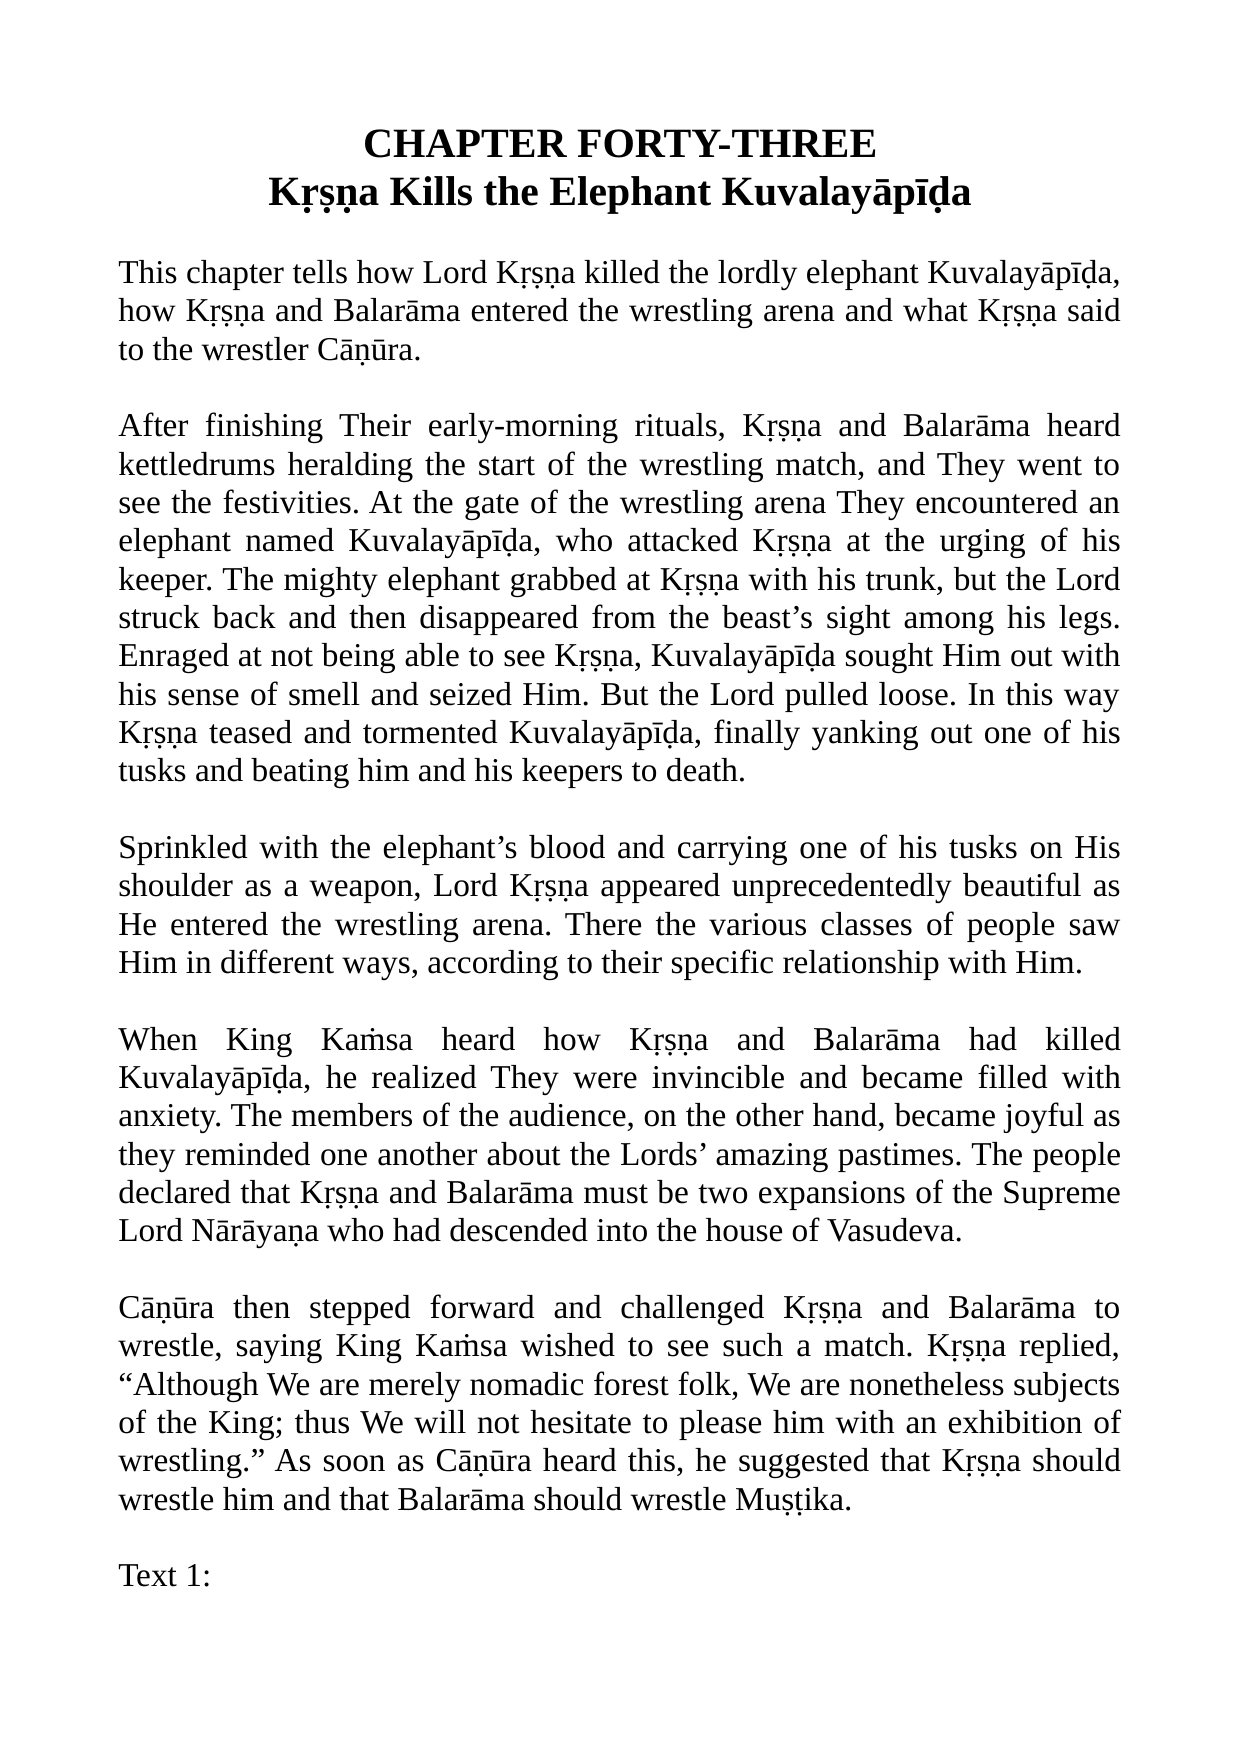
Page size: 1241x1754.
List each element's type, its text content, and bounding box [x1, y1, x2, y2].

text Kṛṣṇa Kills the Elephant Kuvalayāpīḍa [118, 166, 1122, 214]
text When King Kaṁsa heard how Kṛṣṇa and Balarāma had killed Kuvalayāpīḍa, he realized They were invincible and became filled with anxiety. The members of the audience, on the other hand, became joyful as they reminded one another about the Lords’ amazing pastimes. The people declared that Kṛṣṇa and Balarāma must be two expansions of the Supreme Lord Nārāyaṇa who had descended into the house of Vasudeva. [118, 1019, 1122, 1249]
text After finishing Their early-morning rituals, Kṛṣṇa and Balarāma heard kettledrums heralding the start of the wrestling match, and They went to see the festivities. At the gate of the wrestling arena They encountered an elephant named Kuvalayāpīḍa, who attacked Kṛṣṇa at the urging of his keeper. The mighty elephant grabbed at Kṛṣṇa with his trunk, but the Lord struck back and then disappeared from the beast’s sight among his legs. Enraged at not being able to see Kṛṣṇa, Kuvalayāpīḍa sought Him out with his sense of smell and seized Him. But the Lord pulled loose. In this way Kṛṣṇa teased and tormented Kuvalayāpīḍa, finally yanking out one of his tusks and beating him and his keepers to death. [118, 406, 1122, 789]
text CHAPTER FORTY-THREE [118, 118, 1122, 166]
text Text 1: [118, 1556, 1122, 1594]
text Cāṇūra then stepped forward and challenged Kṛṣṇa and Balarāma to wrestle, saying King Kaṁsa wished to see such a match. Kṛṣṇa replied, “Although We are merely nomadic forest folk, We are nonetheless subjects of the King; thus We will not hesitate to please him with an exhibition of wrestling.” As soon as Cāṇūra heard this, he suggested that Kṛṣṇa should wrestle him and that Balarāma should wrestle Muṣṭika. [118, 1287, 1122, 1517]
text Sprinkled with the elephant’s blood and carrying one of his tusks on His shoulder as a weapon, Lord Kṛṣṇa appeared unprecedentedly beautiful as He entered the wrestling arena. There the various classes of people saw Him in different ways, according to their specific relationship with Him. [118, 827, 1122, 981]
text This chapter tells how Lord Kṛṣṇa killed the lordly elephant Kuvalayāpīḍa, how Kṛṣṇa and Balarāma entered the wrestling arena and what Kṛṣṇa said to the wrestler Cāṇūra. [118, 252, 1122, 367]
